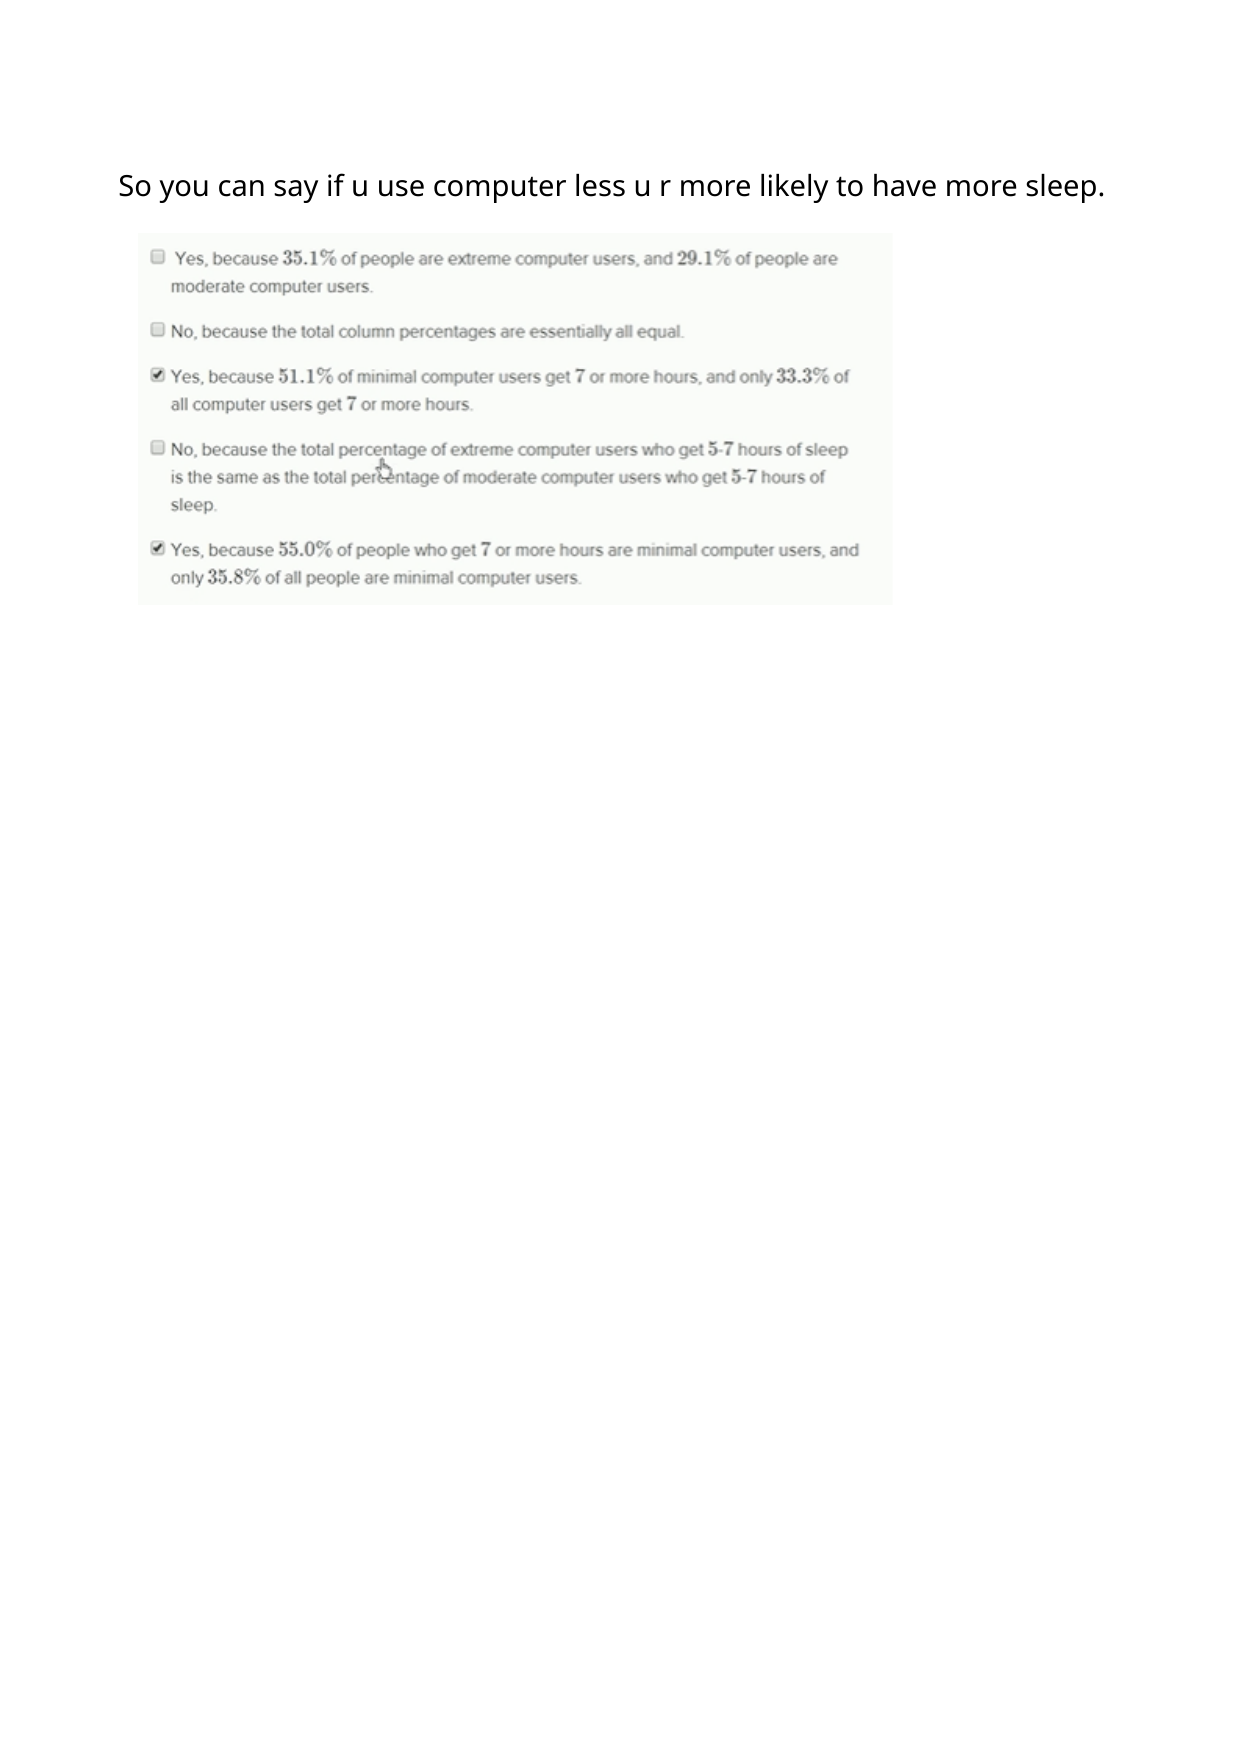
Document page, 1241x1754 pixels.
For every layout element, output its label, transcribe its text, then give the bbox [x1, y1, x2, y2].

text So you can say if u use computer less u r more likely to have more sleep. [118, 166, 1122, 205]
picture [138, 233, 893, 605]
